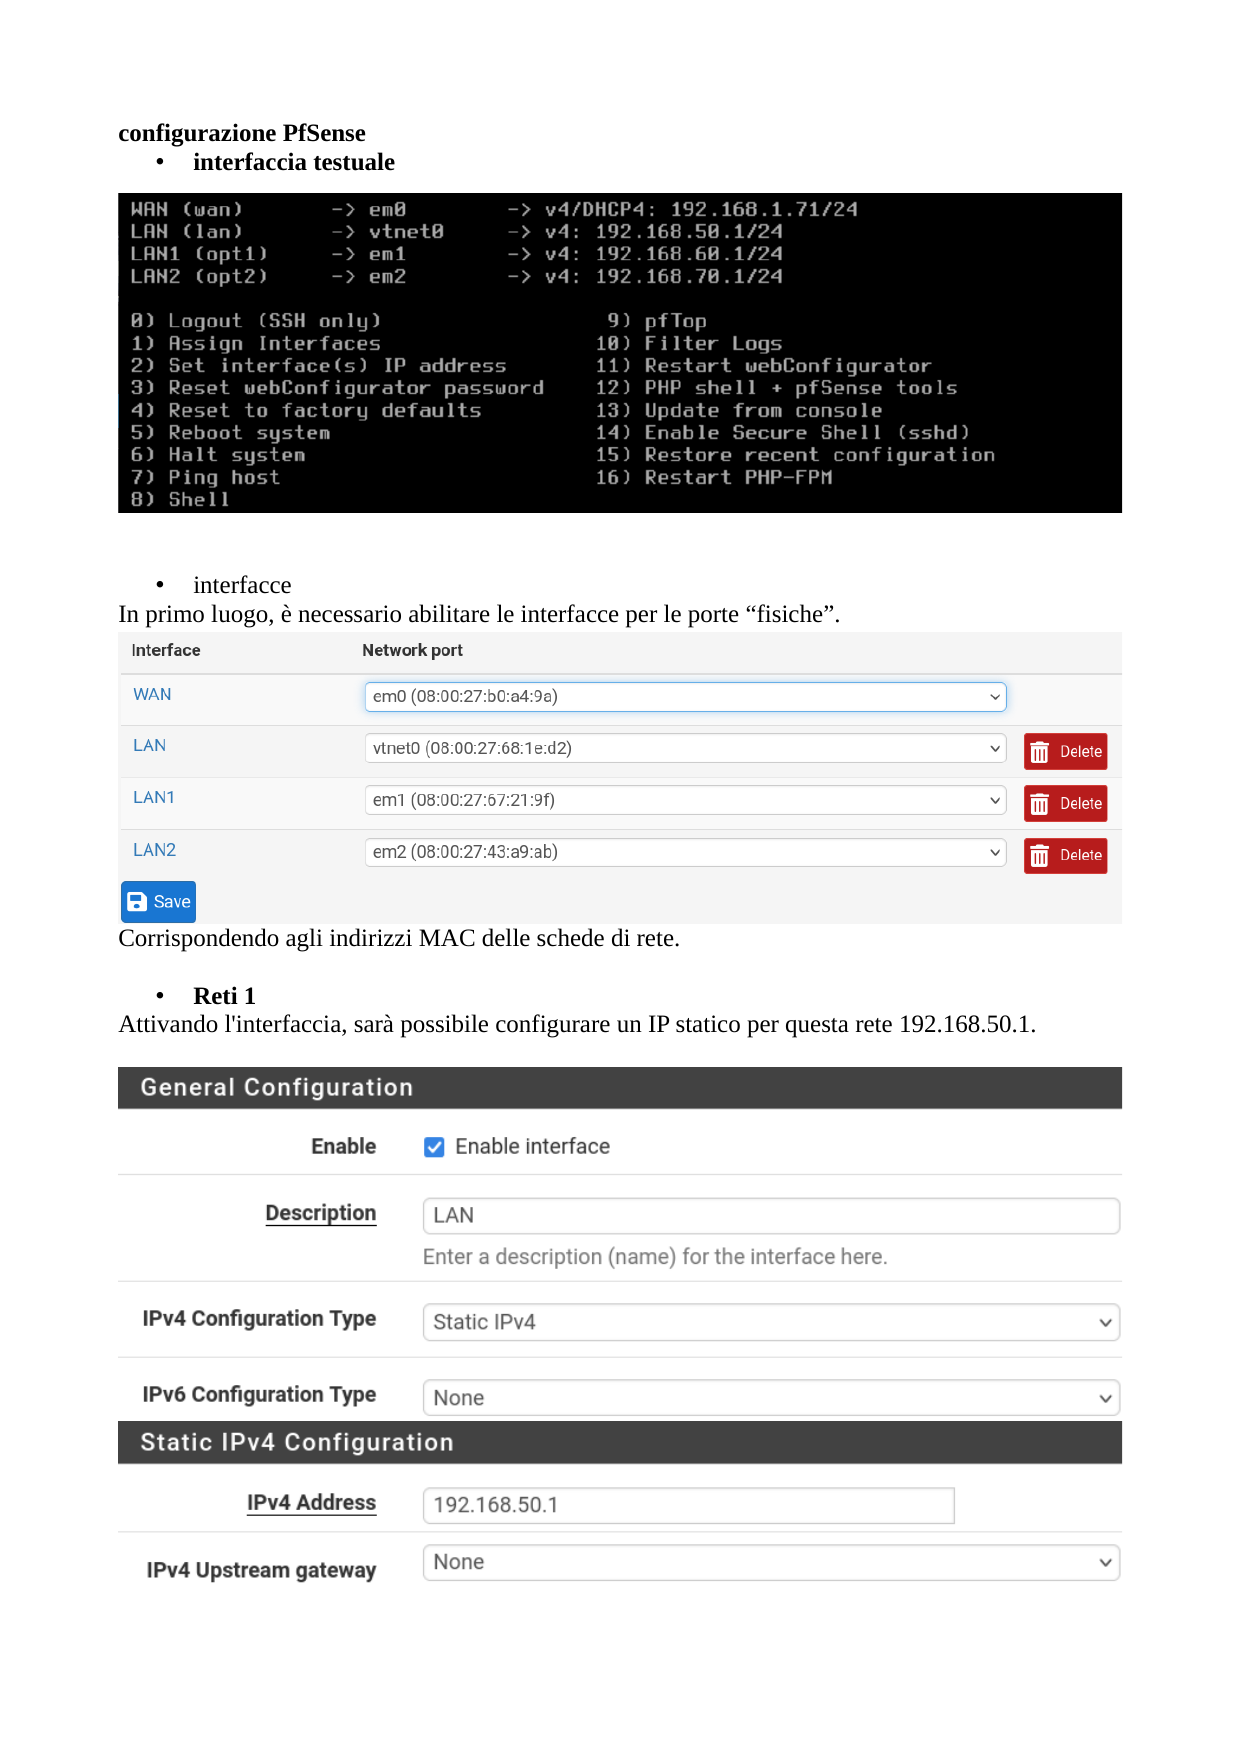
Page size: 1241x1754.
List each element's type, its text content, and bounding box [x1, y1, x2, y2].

list Reti 1 [156, 981, 1122, 1009]
list interfacce [156, 570, 1122, 599]
picture [118, 632, 1123, 924]
picture [118, 1067, 1123, 1593]
picture [118, 193, 1123, 513]
text Corrispondendo agli indirizzi MAC delle schede di rete. [118, 924, 1122, 952]
text In primo luogo, è necessario abilitare le interfacce per le porte “fisiche”. [118, 599, 1122, 628]
text [118, 628, 1122, 632]
text configurazione PfSense [118, 118, 1122, 147]
list interfaccia testuale [156, 147, 1122, 176]
text Attivando l'interfaccia, sarà possibile configurare un IP statico per questa rete 192.168.50.1. [118, 1009, 1122, 1038]
